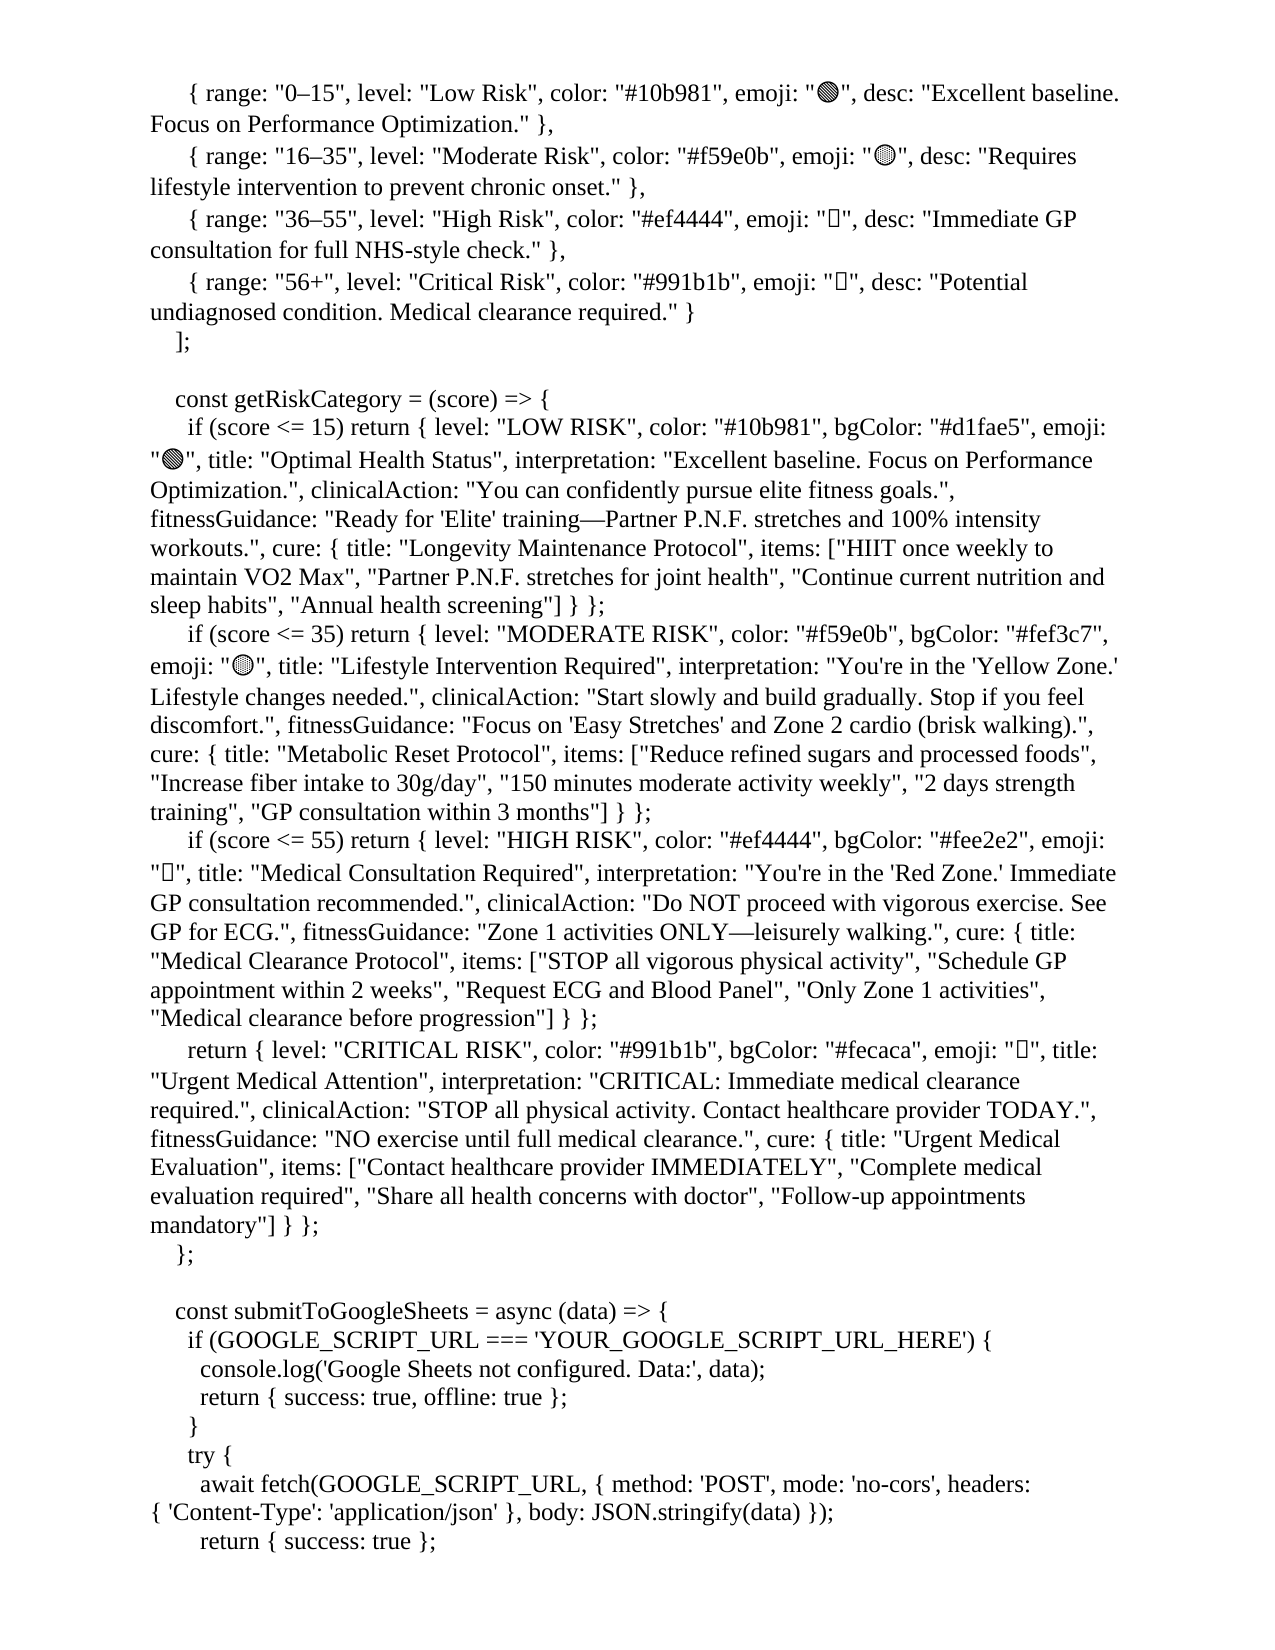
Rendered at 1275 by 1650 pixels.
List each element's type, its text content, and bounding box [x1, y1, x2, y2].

text if (GOOGLE_SCRIPT_URL === 'YOUR_GOOGLE_SCRIPT_URL_HERE') { [150, 1325, 1125, 1354]
text return { success: true }; [150, 1526, 1125, 1555]
text { range: "0–15", level: "Low Risk", color: "#10b981", emoji: "🟢", desc: "Excellent baseline. Focus on Performance Optimization." }, [150, 75, 1125, 138]
text if (score <= 55) return { level: "HIGH RISK", color: "#ef4444", bgColor: "#fee2e2", emoji: "🔴", title: "Medical Consultation Required", interpretation: "You're in the 'Red Zone.' Immediate GP consultation recommended.", clinicalAction: "Do NOT proceed with vigorous exercise. See GP for ECG.", fitnessGuidance: "Zone 1 activities ONLY—leisurely walking.", cure: { title: "Medical Clearance Protocol", items: ["STOP all vigorous physical activity", "Schedule GP appointment within 2 weeks", "Request ECG and Blood Panel", "Only Zone 1 activities", "Medical clearance before progression"] } }; [150, 826, 1125, 1032]
text try { [150, 1440, 1125, 1469]
text console.log('Google Sheets not configured. Data:', data); [150, 1354, 1125, 1382]
text { range: "16–35", level: "Moderate Risk", color: "#f59e0b", emoji: "🟡", desc: "Requires lifestyle intervention to prevent chronic onset." }, [150, 138, 1125, 201]
text if (score <= 35) return { level: "MODERATE RISK", color: "#f59e0b", bgColor: "#fef3c7", emoji: "🟡", title: "Lifestyle Intervention Required", interpretation: "You're in the 'Yellow Zone.' Lifestyle changes needed.", clinicalAction: "Start slowly and build gradually. Stop if you feel discomfort.", fitnessGuidance: "Focus on 'Easy Stretches' and Zone 2 cardio (brisk walking).", cure: { title: "Metabolic Reset Protocol", items: ["Reduce refined sugars and processed foods", "Increase fiber intake to 30g/day", "150 minutes moderate activity weekly", "2 days strength training", "GP consultation within 3 months"] } }; [150, 619, 1125, 826]
text if (score <= 15) return { level: "LOW RISK", color: "#10b981", bgColor: "#d1fae5", emoji: "🟢", title: "Optimal Health Status", interpretation: "Excellent baseline. Focus on Performance Optimization.", clinicalAction: "You can confidently pursue elite fitness goals.", fitnessGuidance: "Ready for 'Elite' training—Partner P.N.F. stretches and 100% intensity workouts.", cure: { title: "Longevity Maintenance Protocol", items: ["HIIT once weekly to maintain VO2 Max", "Partner P.N.F. stretches for joint health", "Continue current nutrition and sleep habits", "Annual health screening"] } }; [150, 412, 1125, 619]
text const submitToGoogleSheets = async (data) => { [150, 1296, 1125, 1325]
text } [150, 1411, 1125, 1440]
text ]; [150, 326, 1125, 355]
text { range: "56+", level: "Critical Risk", color: "#991b1b", emoji: "🚨", desc: "Potential undiagnosed condition. Medical clearance required." } [150, 263, 1125, 326]
text { range: "36–55", level: "High Risk", color: "#ef4444", emoji: "🔴", desc: "Immediate GP consultation for full NHS-style check." }, [150, 201, 1125, 263]
text }; [150, 1239, 1125, 1267]
text return { level: "CRITICAL RISK", color: "#991b1b", bgColor: "#fecaca", emoji: "🚨", title: "Urgent Medical Attention", interpretation: "CRITICAL: Immediate medical clearance required.", clinicalAction: "STOP all physical activity. Contact healthcare provider TODAY.", fitnessGuidance: "NO exercise until full medical clearance.", cure: { title: "Urgent Medical Evaluation", items: ["Contact healthcare provider IMMEDIATELY", "Complete medical evaluation required", "Share all health concerns with doctor", "Follow-up appointments mandatory"] } }; [150, 1032, 1125, 1239]
text const getRiskCategory = (score) => { [150, 384, 1125, 412]
text await fetch(GOOGLE_SCRIPT_URL, { method: 'POST', mode: 'no-cors', headers: { 'Content-Type': 'application/json' }, body: JSON.stringify(data) }); [150, 1469, 1125, 1526]
text return { success: true, offline: true }; [150, 1382, 1125, 1411]
